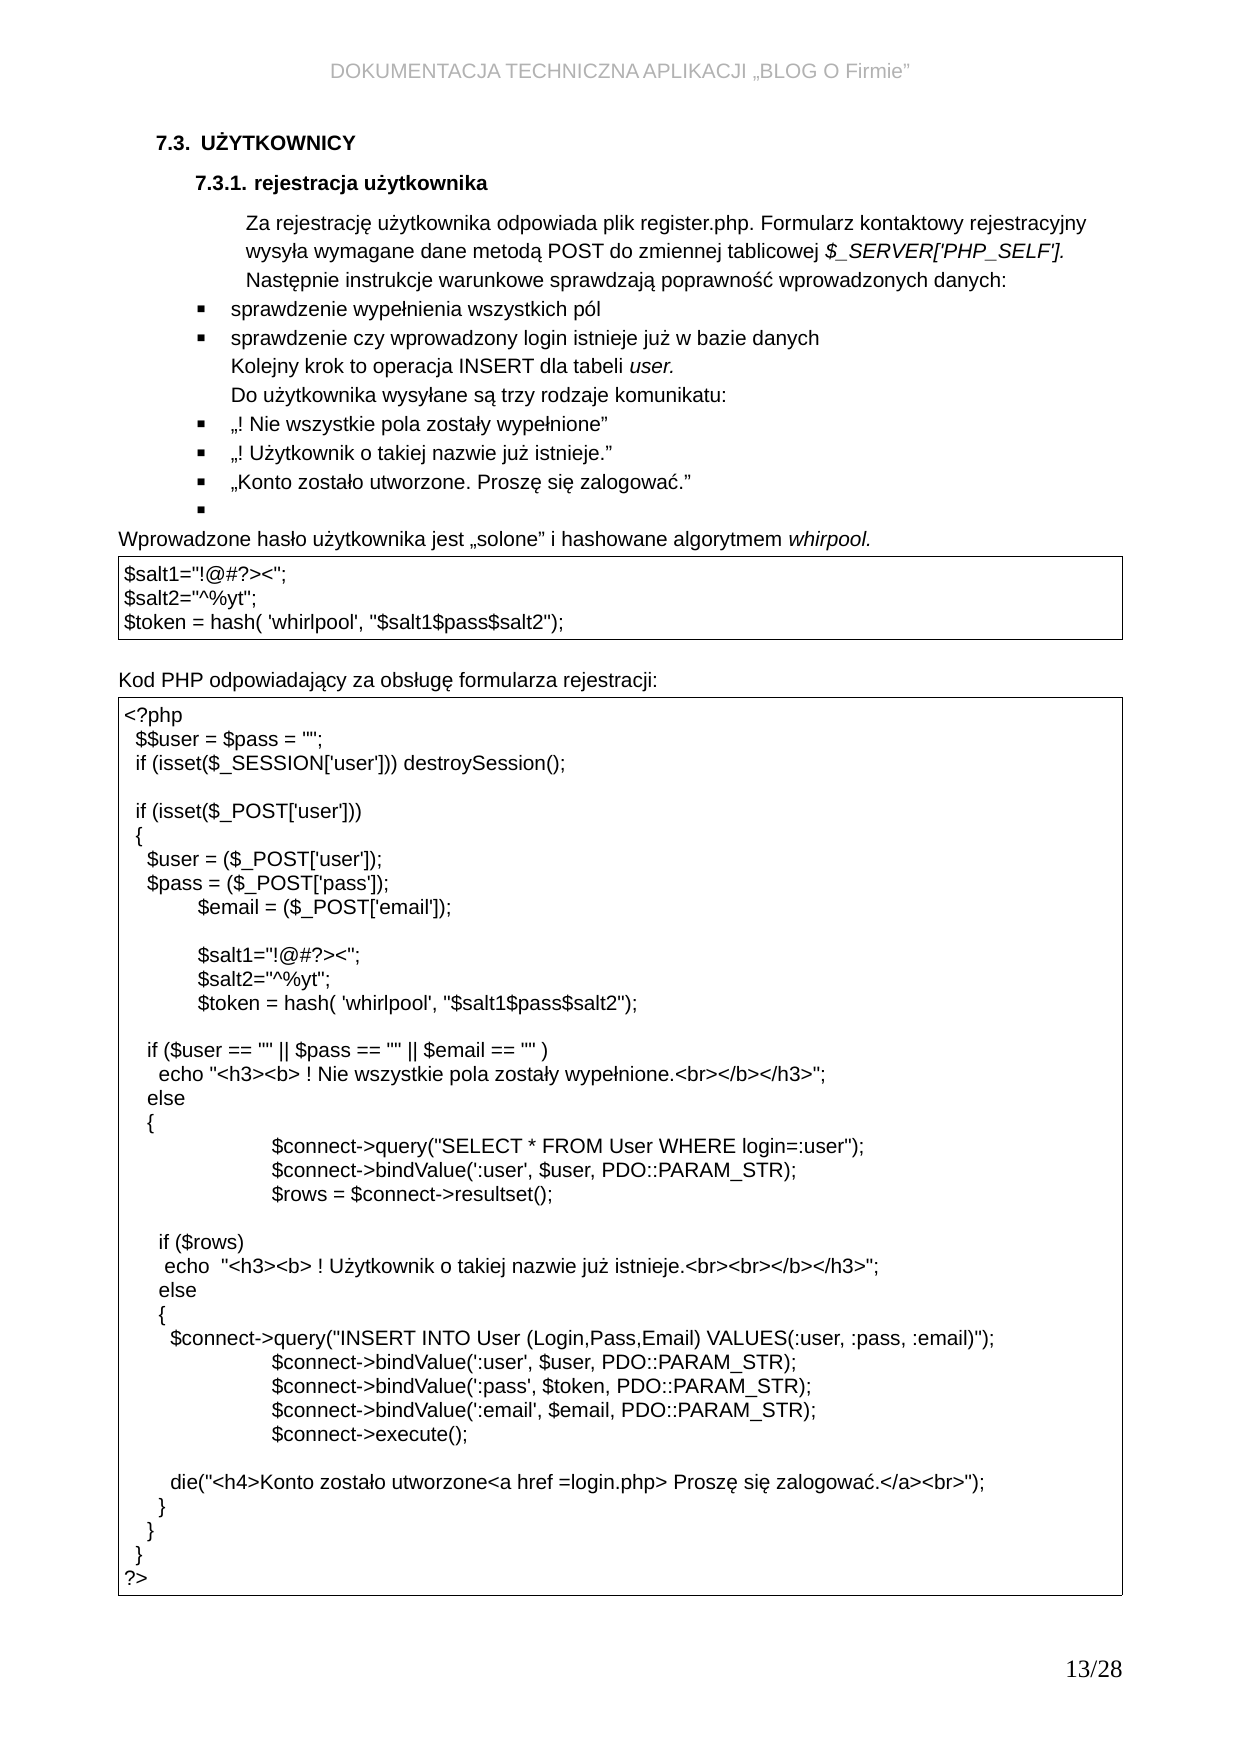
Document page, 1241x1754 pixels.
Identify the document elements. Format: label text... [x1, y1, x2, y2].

list rejestracja użytkownika [195, 170, 1122, 194]
text Kod PHP odpowiadający za obsługę formularza rejestracji: [118, 668, 1122, 692]
list „! Użytkownik o takiej nazwie już istnieje.” [193, 441, 1122, 465]
list Za rejestrację użytkownika odpowiada plik register.php. Formularz kontaktowy rejestracyjny wysyła wymagane dane metodą POST do zmiennej tablicowej $_SERVER['PHP_SELF']. [193, 210, 1122, 263]
list Kolejny krok to operacja INSERT dla tabeli user. [193, 354, 1122, 378]
list Użytkownicy [156, 130, 1122, 154]
table_header <?php $$user = $pass = ""; if (isset($_SESSION['user'])) destroySession(); if (isset($_POST['user'])) { $user = ($_POST['user']); $pass = ($_POST['pass']); $email = ($_POST['email']); $salt1="!@#?><"; $salt2="^%yt"; $token = hash( 'whirlpool', "$salt1$pass$salt2"); if ($user == "" || $pass == "" || $email == "" ) echo "<h3><b> ! Nie wszystkie pola zostały wypełnione.<br></b></h3>"; else { $connect->query("SELECT * FROM User WHERE login=:user"); $connect->bindValue(':user', $user, PDO::PARAM_STR); $rows = $connect->resultset(); if ($rows) echo "<h3><b> ! Użytkownik o takiej nazwie już istnieje.<br><br></b></h3>"; else { $connect->query("INSERT INTO User (Login,Pass,Email) VALUES(:user, :pass, :email)"); $connect->bindValue(':user', $user, PDO::PARAM_STR); $connect->bindValue(':pass', $token, PDO::PARAM_STR); $connect->bindValue(':email', $email, PDO::PARAM_STR); $connect->execute(); die("<h4>Konto zostało utworzone<a href =login.php> Proszę się zalogować.</a><br>"); } } } ?> [119, 698, 1122, 1595]
list Do użytkownika wysyłane są trzy rodzaje komunikatu: [193, 383, 1122, 407]
list „! Nie wszystkie pola zostały wypełnione” [193, 412, 1122, 436]
text Wprowadzone hasło użytkownika jest „solone” i hashowane algorytmem whirpool. [118, 527, 1122, 551]
list sprawdzenie wypełnienia wszystkich pól [193, 297, 1122, 321]
list sprawdzenie czy wprowadzony login istnieje już w bazie danych [193, 325, 1122, 349]
list Następnie instrukcje warunkowe sprawdzają poprawność wprowadzonych danych: [193, 268, 1122, 292]
table_header $salt1="!@#?><"; $salt2="^%yt"; $token = hash( 'whirlpool', "$salt1$pass$salt2"); [119, 557, 1122, 639]
list „Konto zostało utworzone. Proszę się zalogować.” [193, 469, 1122, 493]
